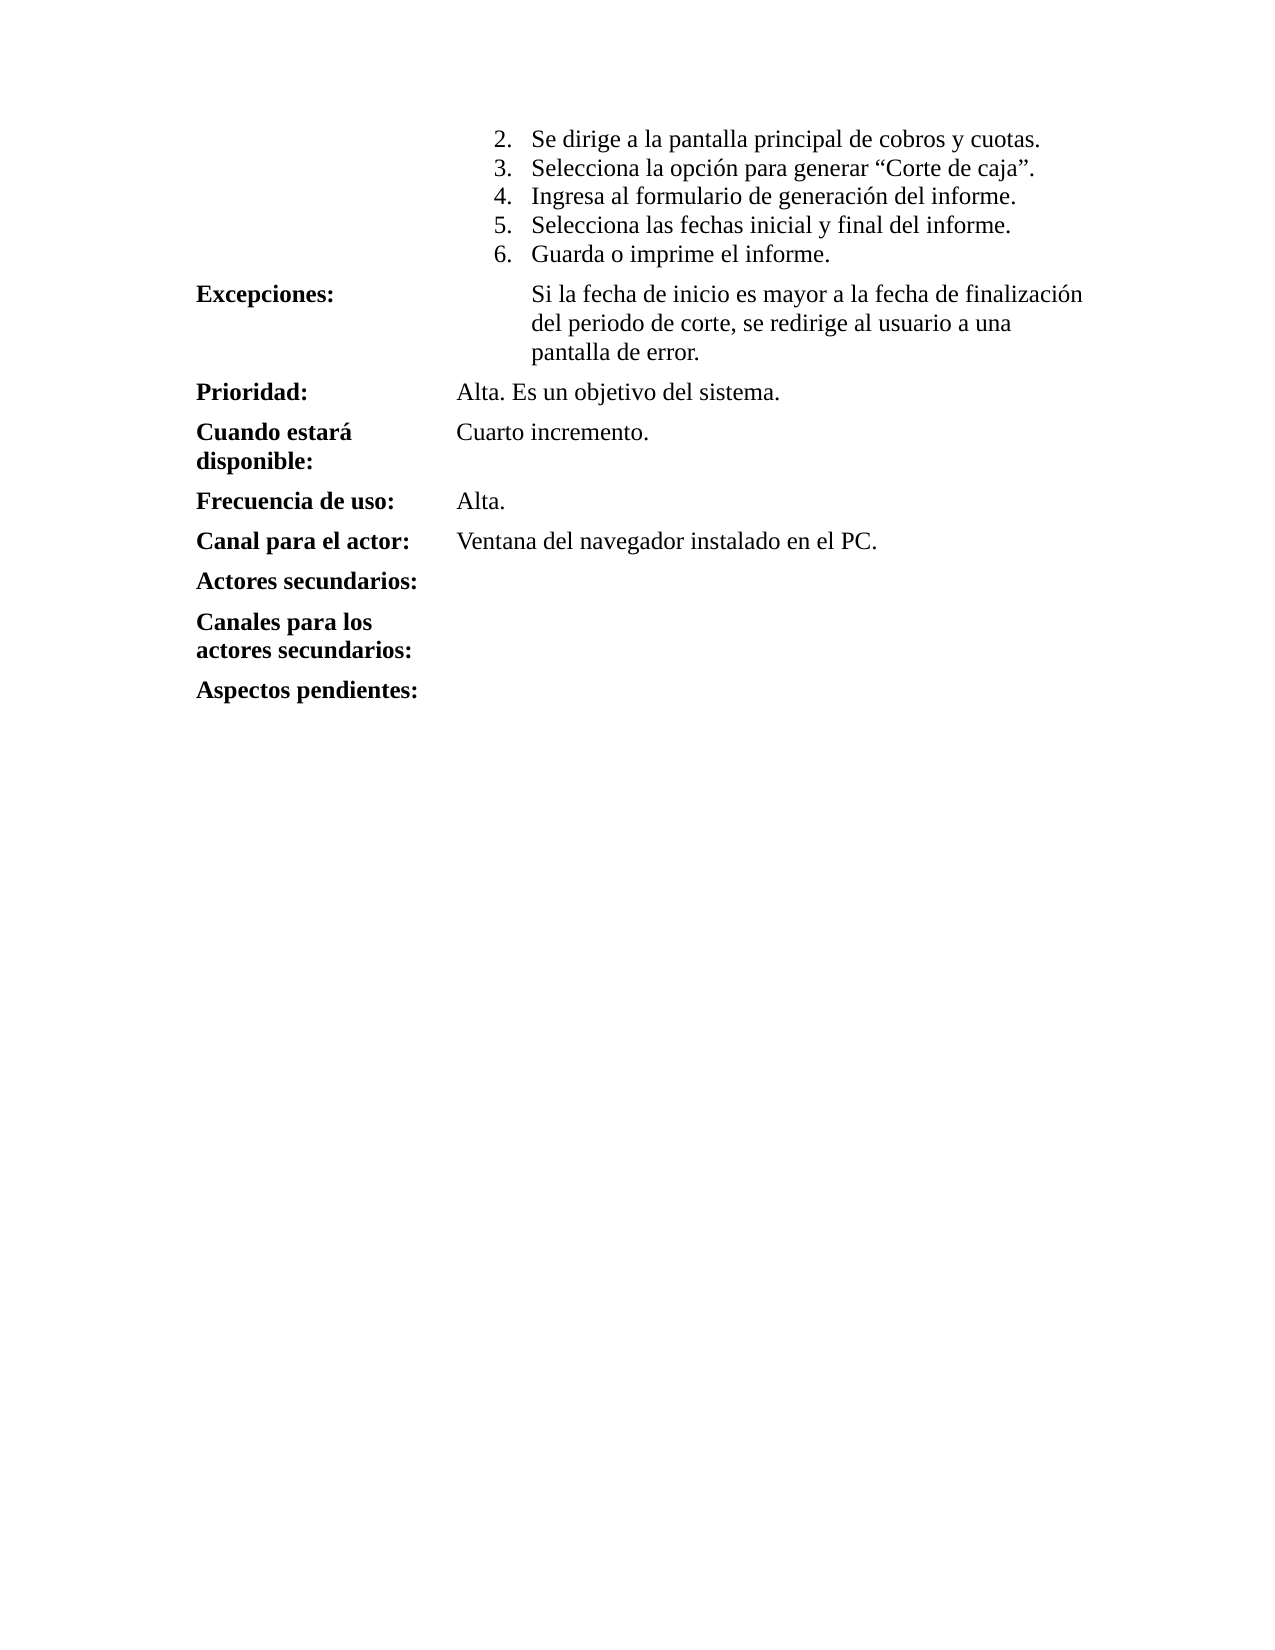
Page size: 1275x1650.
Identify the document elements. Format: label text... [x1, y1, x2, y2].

table_cell El usuario ingresa al sistema. Se dirige a la pantalla principal de cobros y cuotas. Selecciona la opción para generar “Corte de caja”. Ingresa al formulario de generación del informe. Selecciona las fechas inicial y final del informe. Guarda o imprime el informe. [451, 118, 1093, 273]
table_cell Si la fecha de inicio es mayor a la fecha de finalización del periodo de corte, se redirige al usuario a una pantalla de error. [451, 273, 1093, 371]
table_cell Ventana del navegador instalado en el PC. [451, 520, 1093, 561]
table_cell Excepciones: [190, 273, 451, 371]
table_cell Actores secundarios: [190, 561, 451, 601]
table_cell Canal para el actor: [190, 520, 451, 561]
table_cell [451, 670, 1093, 710]
table_cell [451, 601, 1093, 670]
table_cell Cuarto incremento. [451, 411, 1093, 480]
table_cell Aspectos pendientes: [190, 670, 451, 710]
table_cell [451, 561, 1093, 601]
table_cell Prioridad: [190, 371, 451, 411]
table_cell [190, 118, 451, 273]
table_cell Canales para los actores secundarios: [190, 601, 451, 670]
table_cell Alta. [451, 480, 1093, 520]
table_cell Cuando estará disponible: [190, 411, 451, 480]
table_cell Alta. Es un objetivo del sistema. [451, 371, 1093, 411]
table_cell Frecuencia de uso: [190, 480, 451, 520]
